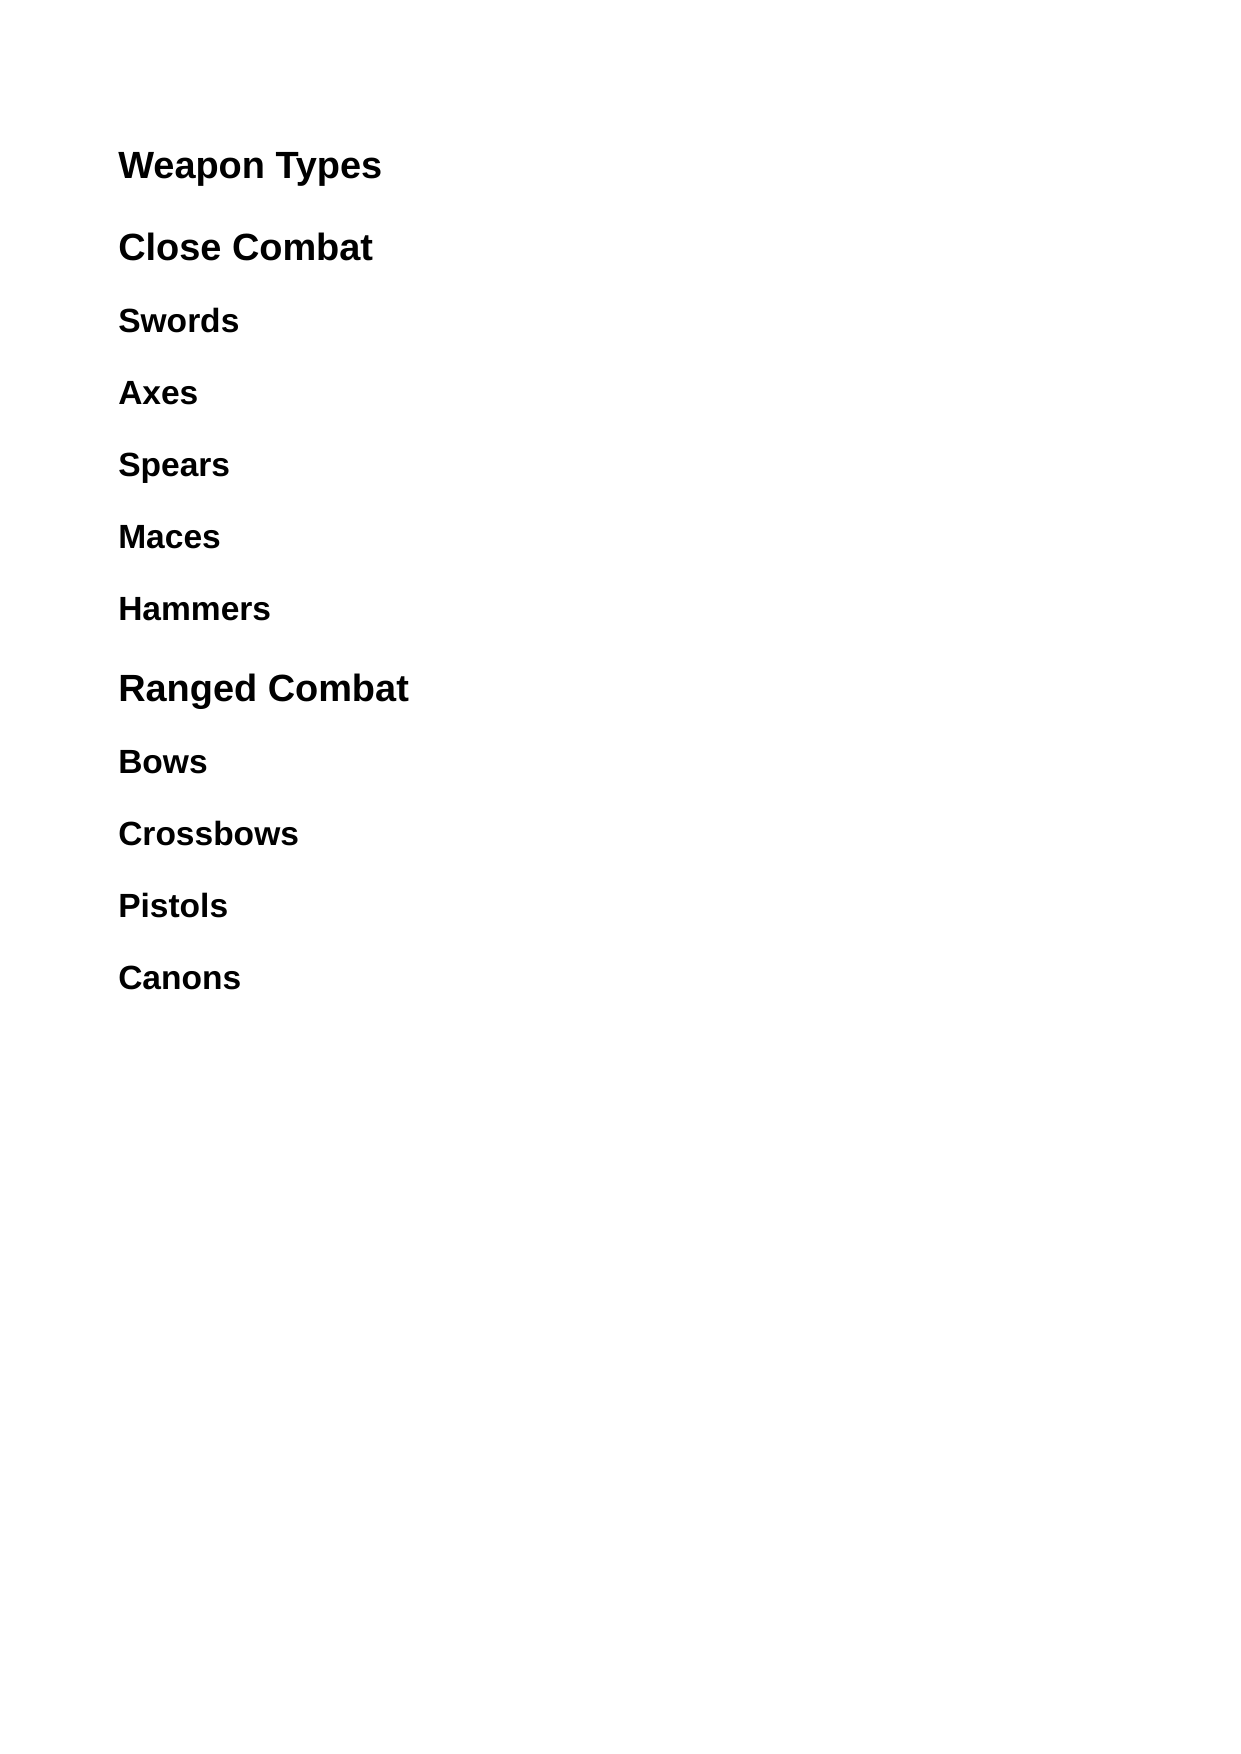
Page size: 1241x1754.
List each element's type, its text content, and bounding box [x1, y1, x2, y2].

subtitle Pistols [118, 886, 1122, 925]
subtitle Axes [118, 373, 1122, 412]
subtitle Hammers [118, 589, 1122, 628]
subtitle Close Combat [118, 224, 1122, 268]
subtitle Maces [118, 517, 1122, 556]
subtitle Bows [118, 742, 1122, 781]
subtitle Ranged Combat [118, 665, 1122, 709]
subtitle Crossbows [118, 814, 1122, 853]
subtitle Spears [118, 445, 1122, 484]
subtitle Weapon Types [118, 143, 1122, 187]
subtitle Canons [118, 958, 1122, 997]
subtitle Swords [118, 301, 1122, 340]
